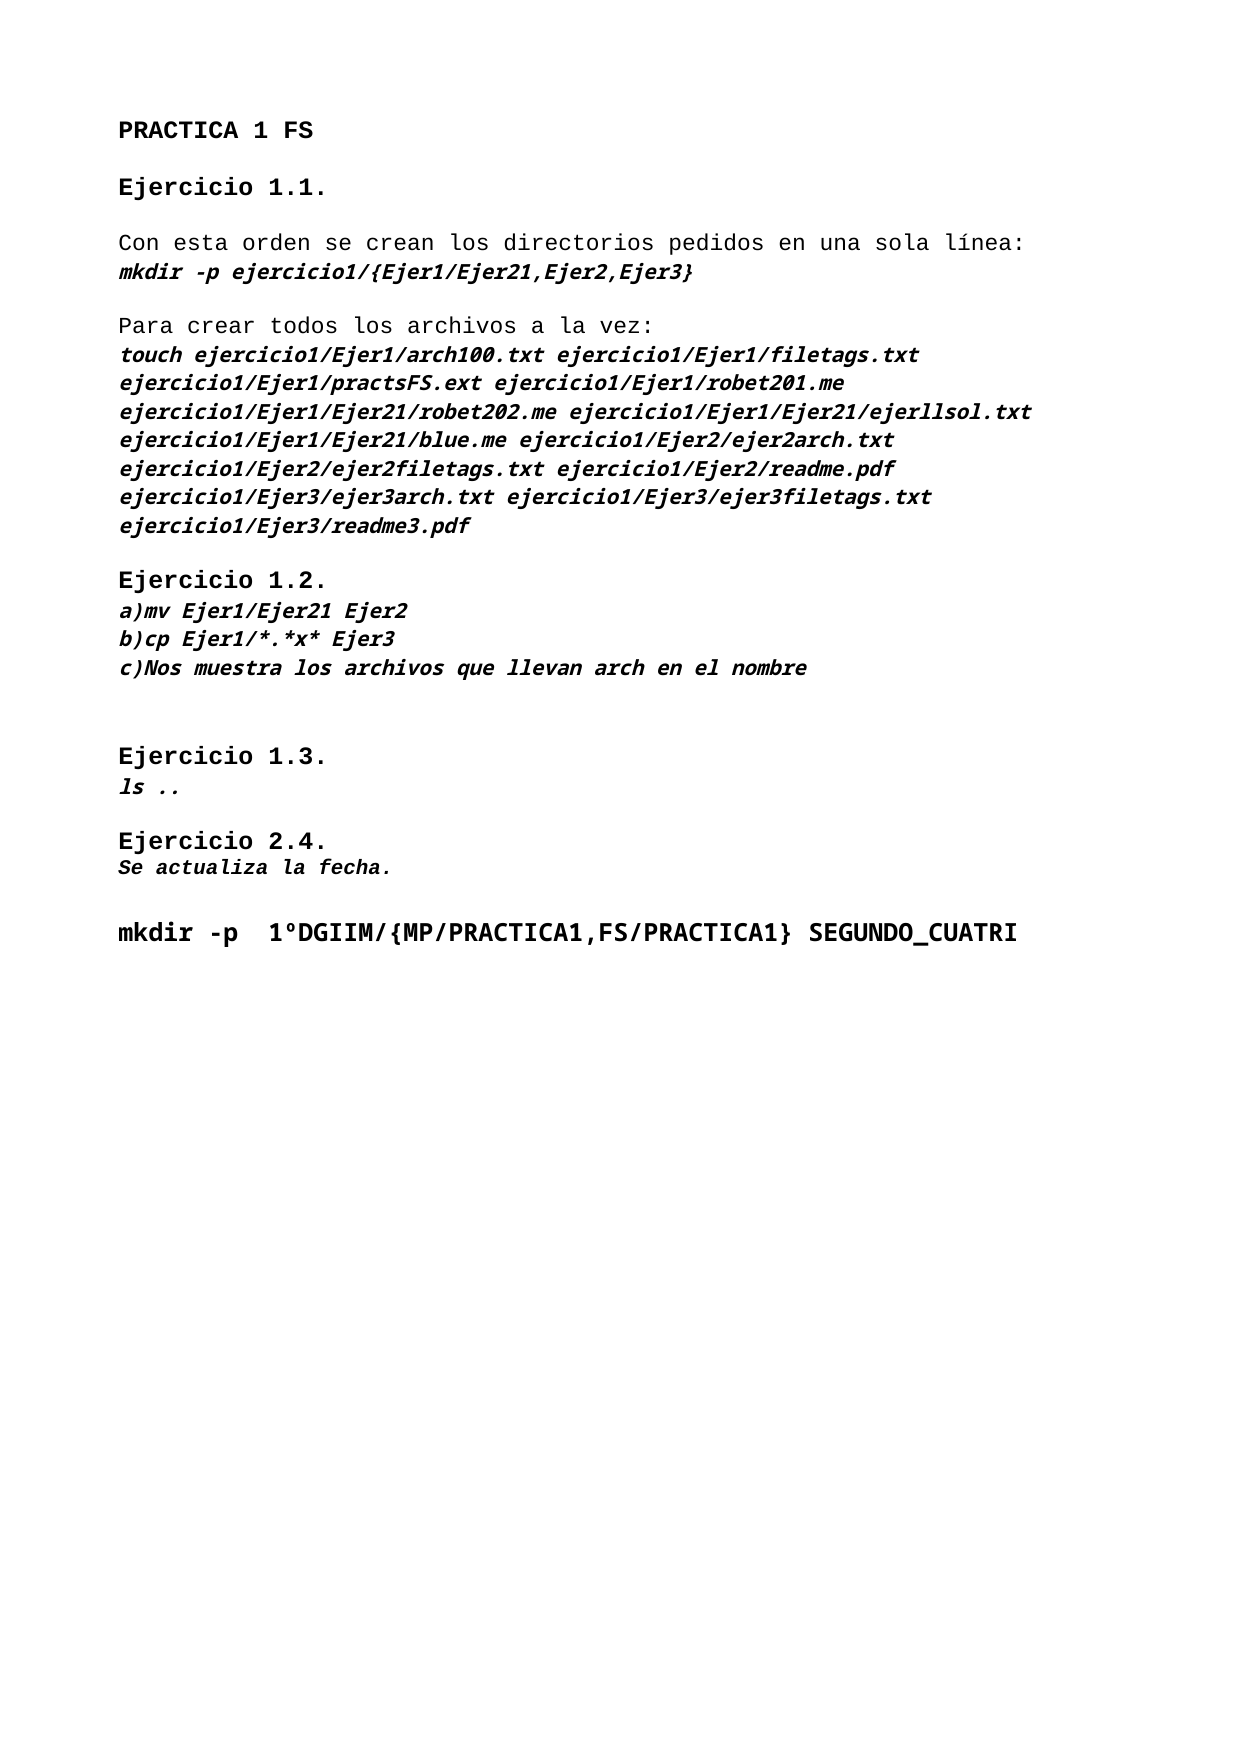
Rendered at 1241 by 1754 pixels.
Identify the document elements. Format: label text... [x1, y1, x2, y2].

text Ejercicio 1.3. [118, 715, 1122, 772]
text Ejercicio 1.1. [118, 175, 1122, 203]
text Ejercicio 2.4. [118, 829, 1122, 857]
text Para crear todos los archivos a la vez: [118, 314, 1122, 340]
text mkdir -p 1ºDGIIM/{MP/PRACTICA1,FS/PRACTICA1} SEGUNDO_CUATRI [118, 915, 1122, 949]
text Se actualiza la fecha. [118, 857, 1122, 915]
text a)mv Ejer1/Ejer21 Ejer2 [118, 596, 1122, 624]
text Con esta orden se crean los directorios pedidos en una sola línea: [118, 231, 1122, 257]
text touch ejercicio1/Ejer1/arch100.txt ejercicio1/Ejer1/filetags.txt ejercicio1/Ejer1/practsFS.ext ejercicio1/Ejer1/robet201.me ejercicio1/Ejer1/Ejer21/robet202.me ejercicio1/Ejer1/Ejer21/ejerllsol.txt ejercicio1/Ejer1/Ejer21/blue.me ejercicio1/Ejer2/ejer2arch.txt ejercicio1/Ejer2/ejer2filetags.txt ejercicio1/Ejer2/readme.pdf ejercicio1/Ejer3/ejer3arch.txt ejercicio1/Ejer3/ejer3filetags.txt ejercicio1/Ejer3/readme3.pdf [118, 340, 1122, 539]
text mkdir -p ejercicio1/{Ejer1/Ejer21,Ejer2,Ejer3} [118, 257, 1122, 286]
text b)cp Ejer1/*.*x* Ejer3 [118, 624, 1122, 653]
text c)Nos muestra los archivos que llevan arch en el nombre [118, 653, 1122, 681]
text Ejercicio 1.2. [118, 567, 1122, 596]
text ls .. [118, 772, 1122, 800]
text PRACTICA 1 FS [118, 118, 1122, 146]
